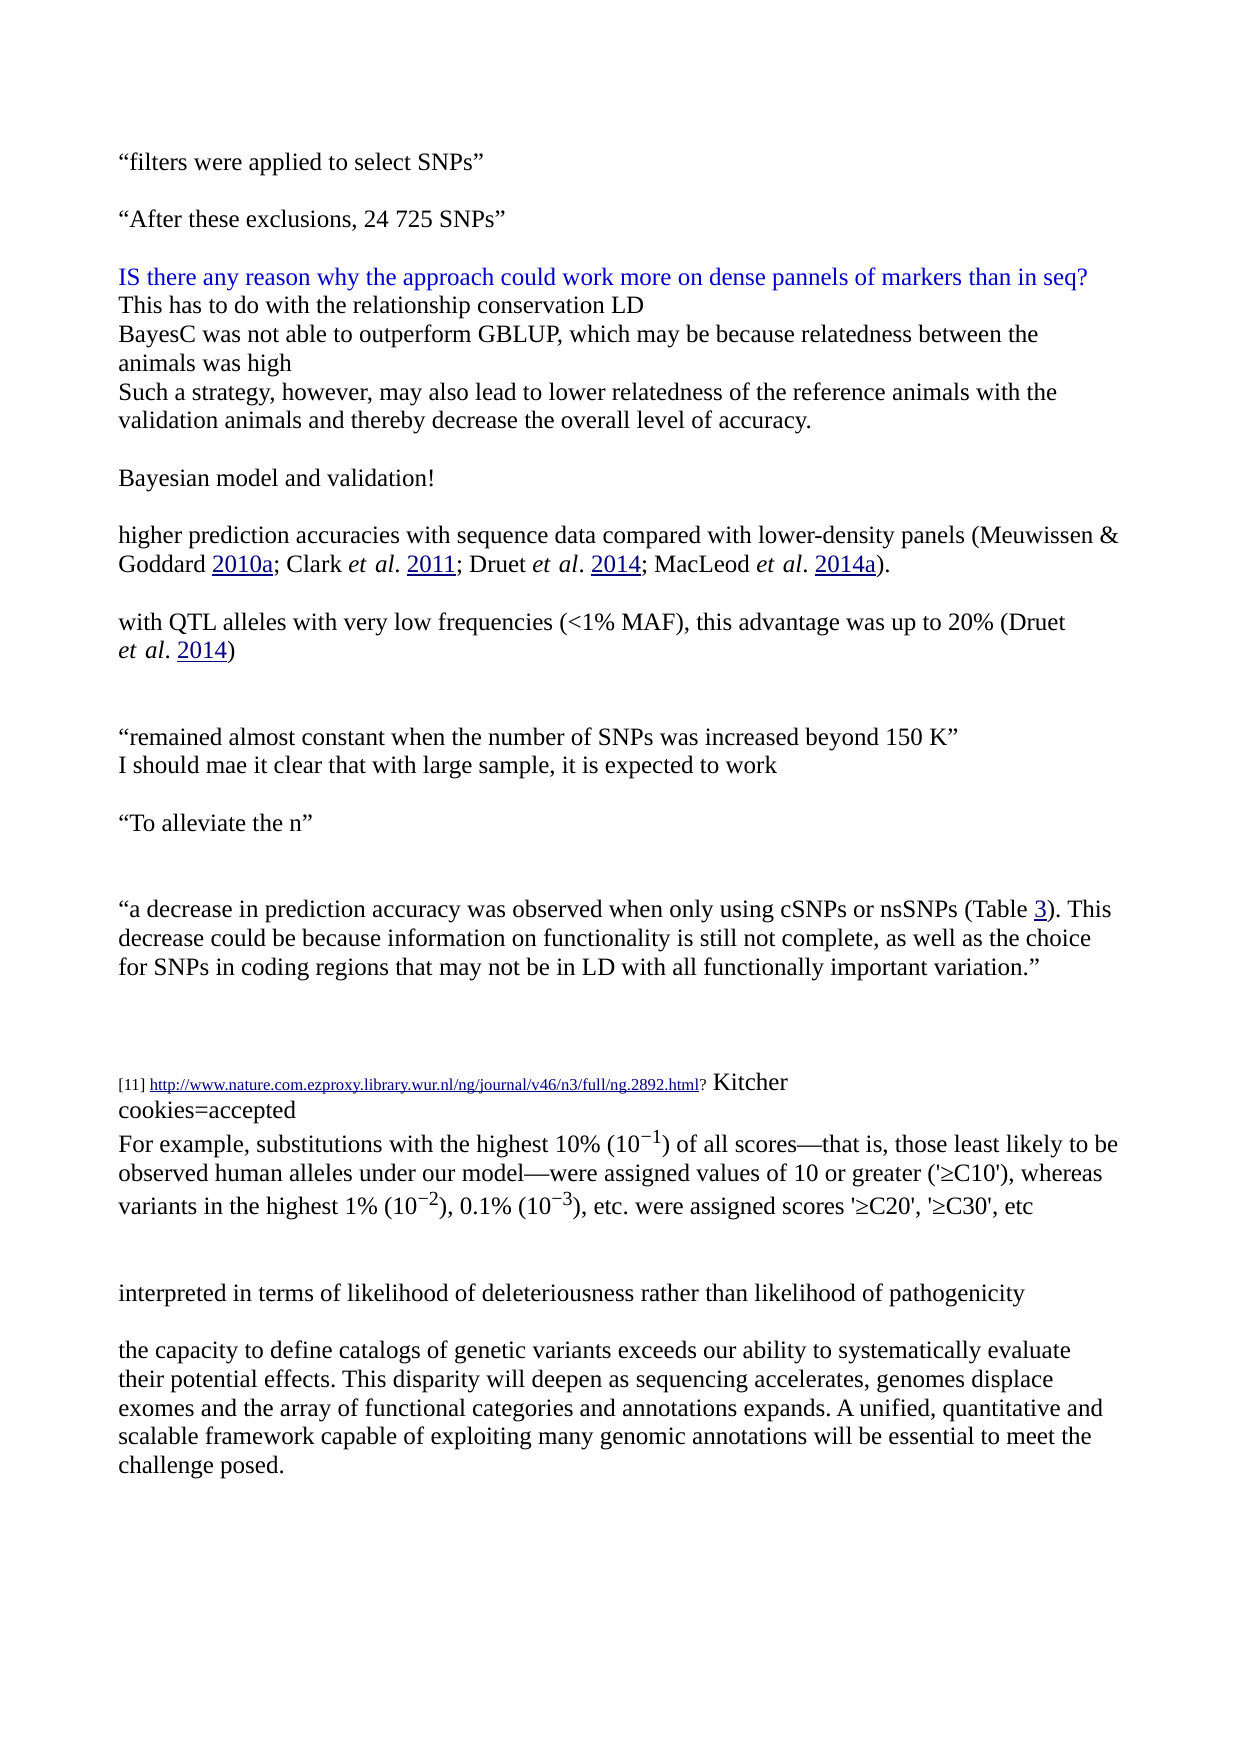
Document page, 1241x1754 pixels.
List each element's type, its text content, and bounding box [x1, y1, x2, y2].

text interpreted in terms of likelihood of deleteriousness rather than likelihood of pathogenicity [118, 1278, 1122, 1306]
text “filters were applied to select SNPs” [118, 147, 1122, 176]
text “After these exclusions, 24 725 SNPs” [118, 204, 1122, 233]
text higher prediction accuracies with sequence data compared with lower-density panels (Meuwissen & Goddard 2010a; Clark et al. 2011; Druet et al. 2014; MacLeod et al. 2014a). [118, 521, 1122, 578]
text [11] http://www.nature.com.ezproxy.library.wur.nl/ng/journal/v46/n3/full/ng.2892.html? Kitcher [118, 1067, 1122, 1096]
text For example, substitutions with the highest 10% (10−1) of all scores—that is, those least likely to be observed human alleles under our model—were assigned values of 10 or greater ('≥C10'), whereas variants in the highest 1% (10−2), 0.1% (10−3), etc. were assigned scores '≥C20', '≥C30', etc [118, 1124, 1122, 1220]
text BayesC was not able to outperform GBLUP, which may be because relatedness between the animals was high [118, 319, 1122, 377]
text “remained almost constant when the number of SNPs was increased beyond 150 K” [118, 722, 1122, 751]
text “a decrease in prediction accuracy was observed when only using cSNPs or nsSNPs (Table 3). This decrease could be because information on functionality is still not complete, as well as the choice for SNPs in coding regions that may not be in LD with all functionally important variation.” [118, 894, 1122, 981]
text “To alleviate the n” [118, 808, 1122, 837]
text with QTL alleles with very low frequencies (<1% MAF), this advantage was up to 20% (Druet et al. 2014) [118, 607, 1122, 664]
text the capacity to define catalogs of genetic variants exceeds our ability to systematically evaluate their potential effects. This disparity will deepen as sequencing accelerates, genomes displace exomes and the array of functional categories and annotations expands. A unified, quantitative and scalable framework capable of exploiting many genomic annotations will be essential to meet the challenge posed. [118, 1335, 1122, 1479]
text I should mae it clear that with large sample, it is expected to work [118, 751, 1122, 779]
text Bayesian model and validation! [118, 463, 1122, 492]
text cookies=accepted [118, 1096, 1122, 1124]
text Such a strategy, however, may also lead to lower relatedness of the reference animals with the validation animals and thereby decrease the overall level of accuracy. [118, 377, 1122, 434]
text IS there any reason why the approach could work more on dense pannels of markers than in seq? This has to do with the relationship conservation LD [118, 262, 1122, 319]
